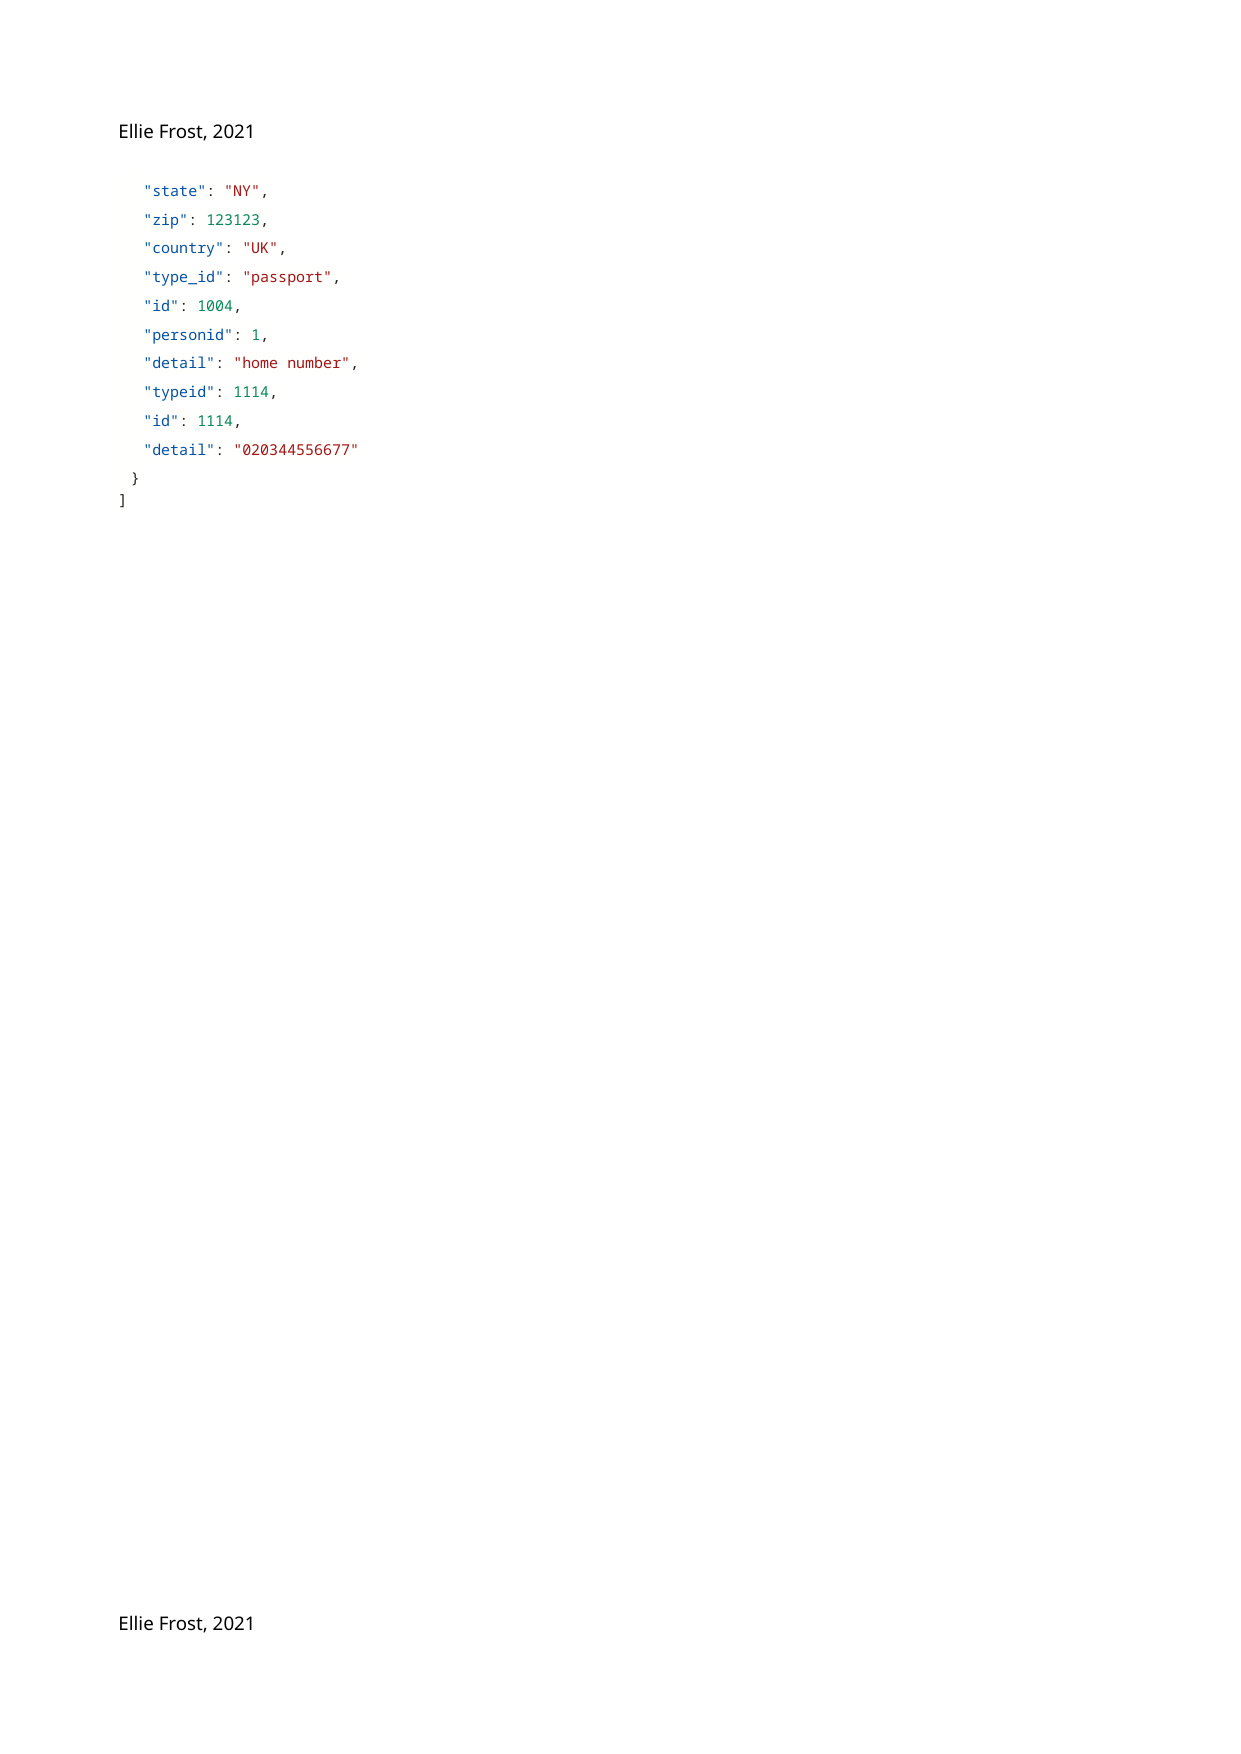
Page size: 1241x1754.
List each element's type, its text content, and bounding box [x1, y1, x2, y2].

text "state": "NY", [118, 173, 1122, 202]
text ] [118, 489, 1122, 510]
text "detail": "home number", [118, 346, 1122, 374]
text "typeid": 1114, [118, 374, 1122, 403]
text "zip": 123123, [118, 202, 1122, 231]
text "id": 1114, [118, 403, 1122, 432]
text "id": 1004, [118, 288, 1122, 317]
text "country": "UK", [118, 231, 1122, 259]
text "personid": 1, [118, 317, 1122, 346]
text } [118, 461, 1122, 489]
text "type_id": "passport", [118, 259, 1122, 288]
text "detail": "020344556677" [118, 432, 1122, 461]
